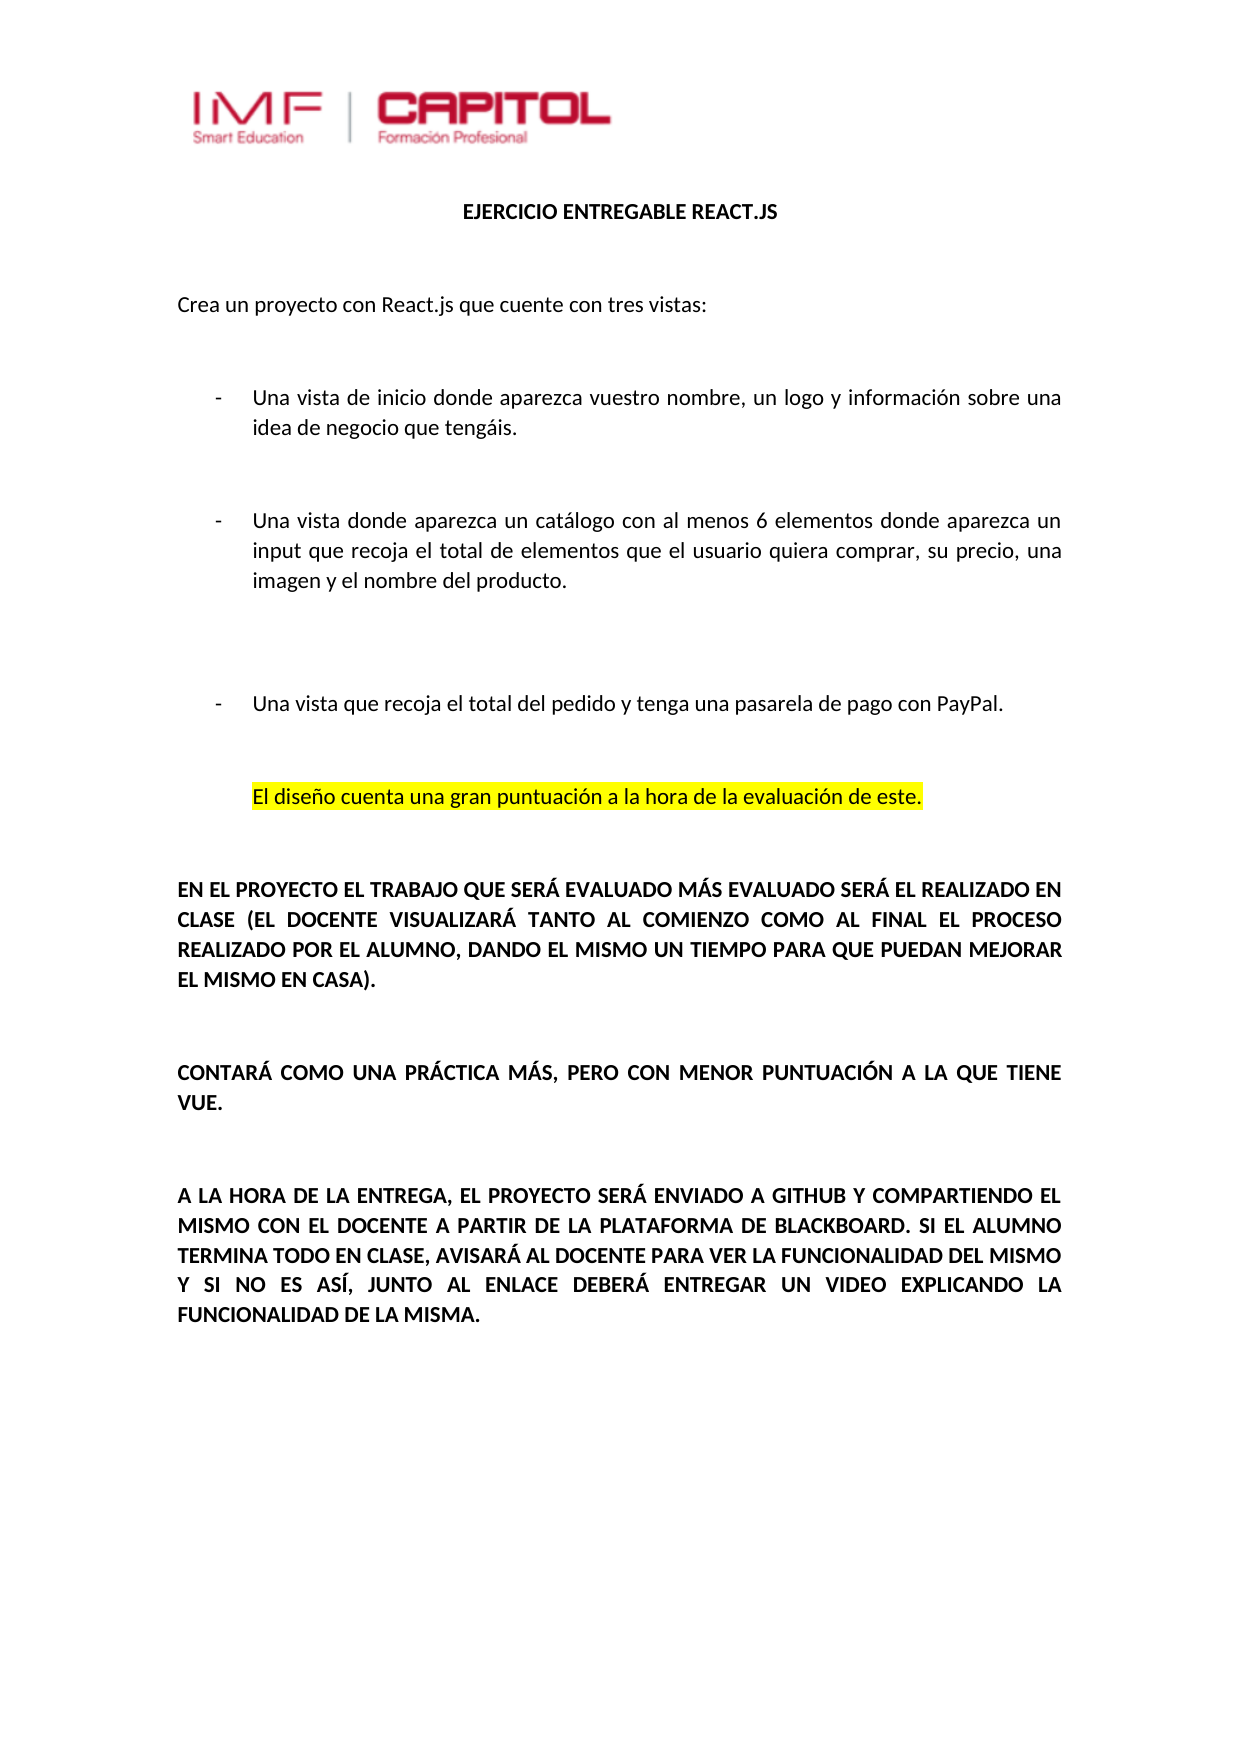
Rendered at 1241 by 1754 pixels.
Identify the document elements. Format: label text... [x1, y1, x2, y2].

text Crea un proyecto con React.js que cuente con tres vistas: [177, 290, 1063, 318]
text EN EL PROYECTO EL TRABAJO QUE SERÁ EVALUADO MÁS EVALUADO SERÁ EL REALIZADO EN CLASE (EL DOCENTE VISUALIZARÁ TANTO AL COMIENZO COMO AL FINAL EL PROCESO REALIZADO POR EL ALUMNO, DANDO EL MISMO UN TIEMPO PARA QUE PUEDAN MEJORAR EL MISMO EN CASA). [177, 875, 1063, 993]
list Una vista que recoja el total del pedido y tenga una pasarela de pago con PayPal. [215, 689, 1063, 717]
text EJERCICIO ENTREGABLE REACT.JS [177, 197, 1063, 225]
text CONTARÁ COMO UNA PRÁCTICA MÁS, PERO CON MENOR PUNTUACIÓN A LA QUE TIENE VUE. [177, 1058, 1063, 1116]
list Una vista donde aparezca un catálogo con al menos 6 elementos donde aparezca un input que recoja el total de elementos que el usuario quiera comprar, su precio, una imagen y el nombre del producto. [215, 506, 1063, 594]
text A LA HORA DE LA ENTREGA, EL PROYECTO SERÁ ENVIADO A GITHUB Y COMPARTIENDO EL MISMO CON EL DOCENTE A PARTIR DE LA PLATAFORMA DE BLACKBOARD. SI EL ALUMNO TERMINA TODO EN CLASE, AVISARÁ AL DOCENTE PARA VER LA FUNCIONALIDAD DEL MISMO Y SI NO ES ASÍ, JUNTO AL ENLACE DEBERÁ ENTREGAR UN VIDEO EXPLICANDO LA FUNCIONALIDAD DE LA MISMA. [177, 1181, 1063, 1328]
list Una vista de inicio donde aparezca vuestro nombre, un logo y información sobre una idea de negocio que tengáis. [215, 383, 1063, 441]
list El diseño cuenta una gran puntuación a la hora de la evaluación de este. [252, 782, 1063, 810]
